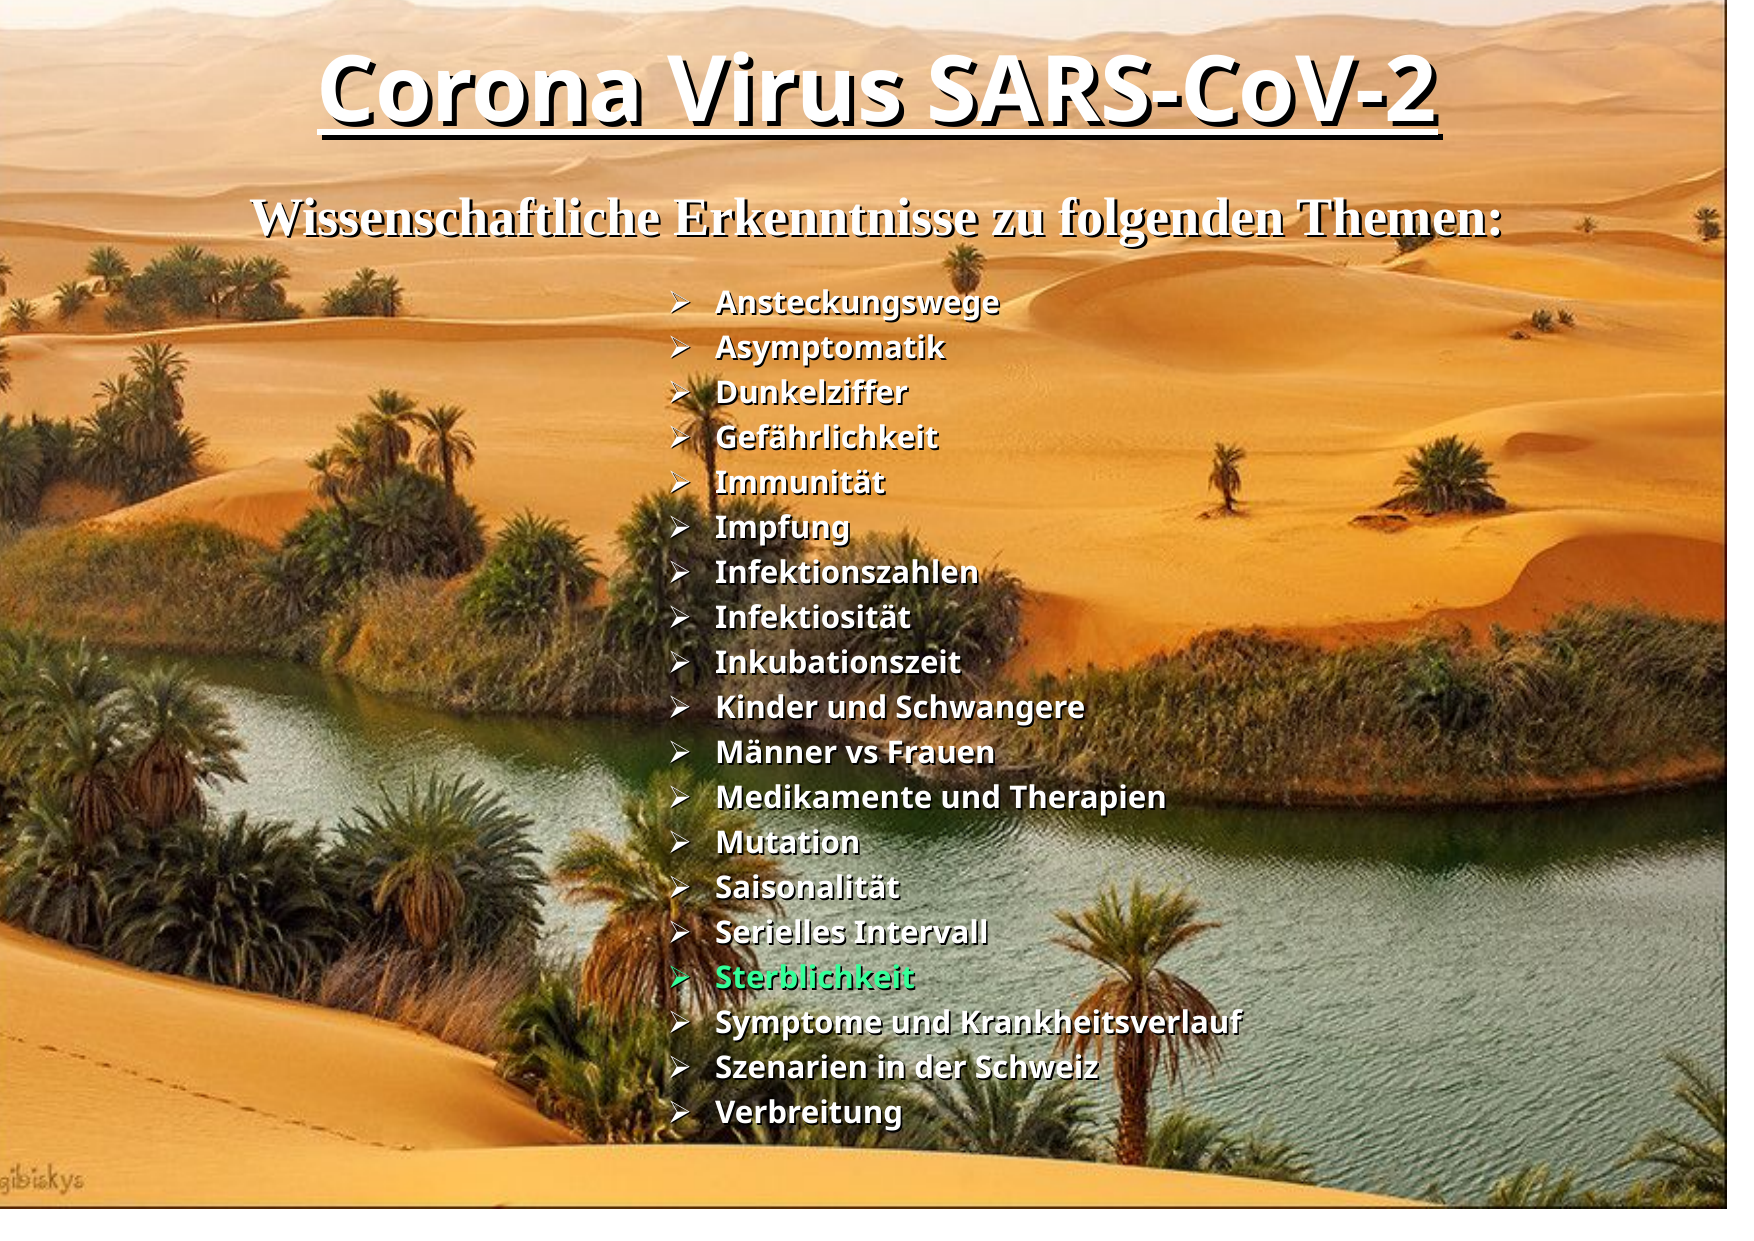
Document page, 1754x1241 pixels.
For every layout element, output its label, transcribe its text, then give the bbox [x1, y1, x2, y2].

list Serielles Intervall [1727, 910, 1748, 953]
list Verbreitung [1727, 1090, 1748, 1133]
list Szenarien in der Schweiz [1727, 1045, 1748, 1088]
list Medikamente und Therapien [1727, 775, 1748, 818]
list Gefährlichkeit [1727, 415, 1748, 458]
list Kinder und Schwangere [1727, 685, 1748, 728]
list Asymptomatik [1727, 325, 1748, 368]
list Ansteckungswege [1727, 280, 1748, 323]
text Wissenschaftliche Erkenntnisse zu folgenden Themen: [1727, 184, 1748, 247]
list Dunkelziffer [1727, 370, 1748, 413]
list Männer vs Frauen [1727, 730, 1748, 773]
list Inkubationszeit [1727, 640, 1748, 683]
picture [0, 0, 1727, 1209]
list Impfung [1727, 505, 1748, 548]
list Mutation [1727, 820, 1748, 863]
text Corona Virus SARS-CoV-2 [1727, 24, 1748, 148]
list Infektiosität [1727, 595, 1748, 638]
list Saisonalität [1727, 865, 1748, 908]
list Symptome und Krankheitsverlauf [1727, 1000, 1748, 1043]
list Infektionszahlen [1727, 550, 1748, 593]
list Sterblichkeit [1727, 955, 1748, 998]
list Immunität [1727, 460, 1748, 503]
